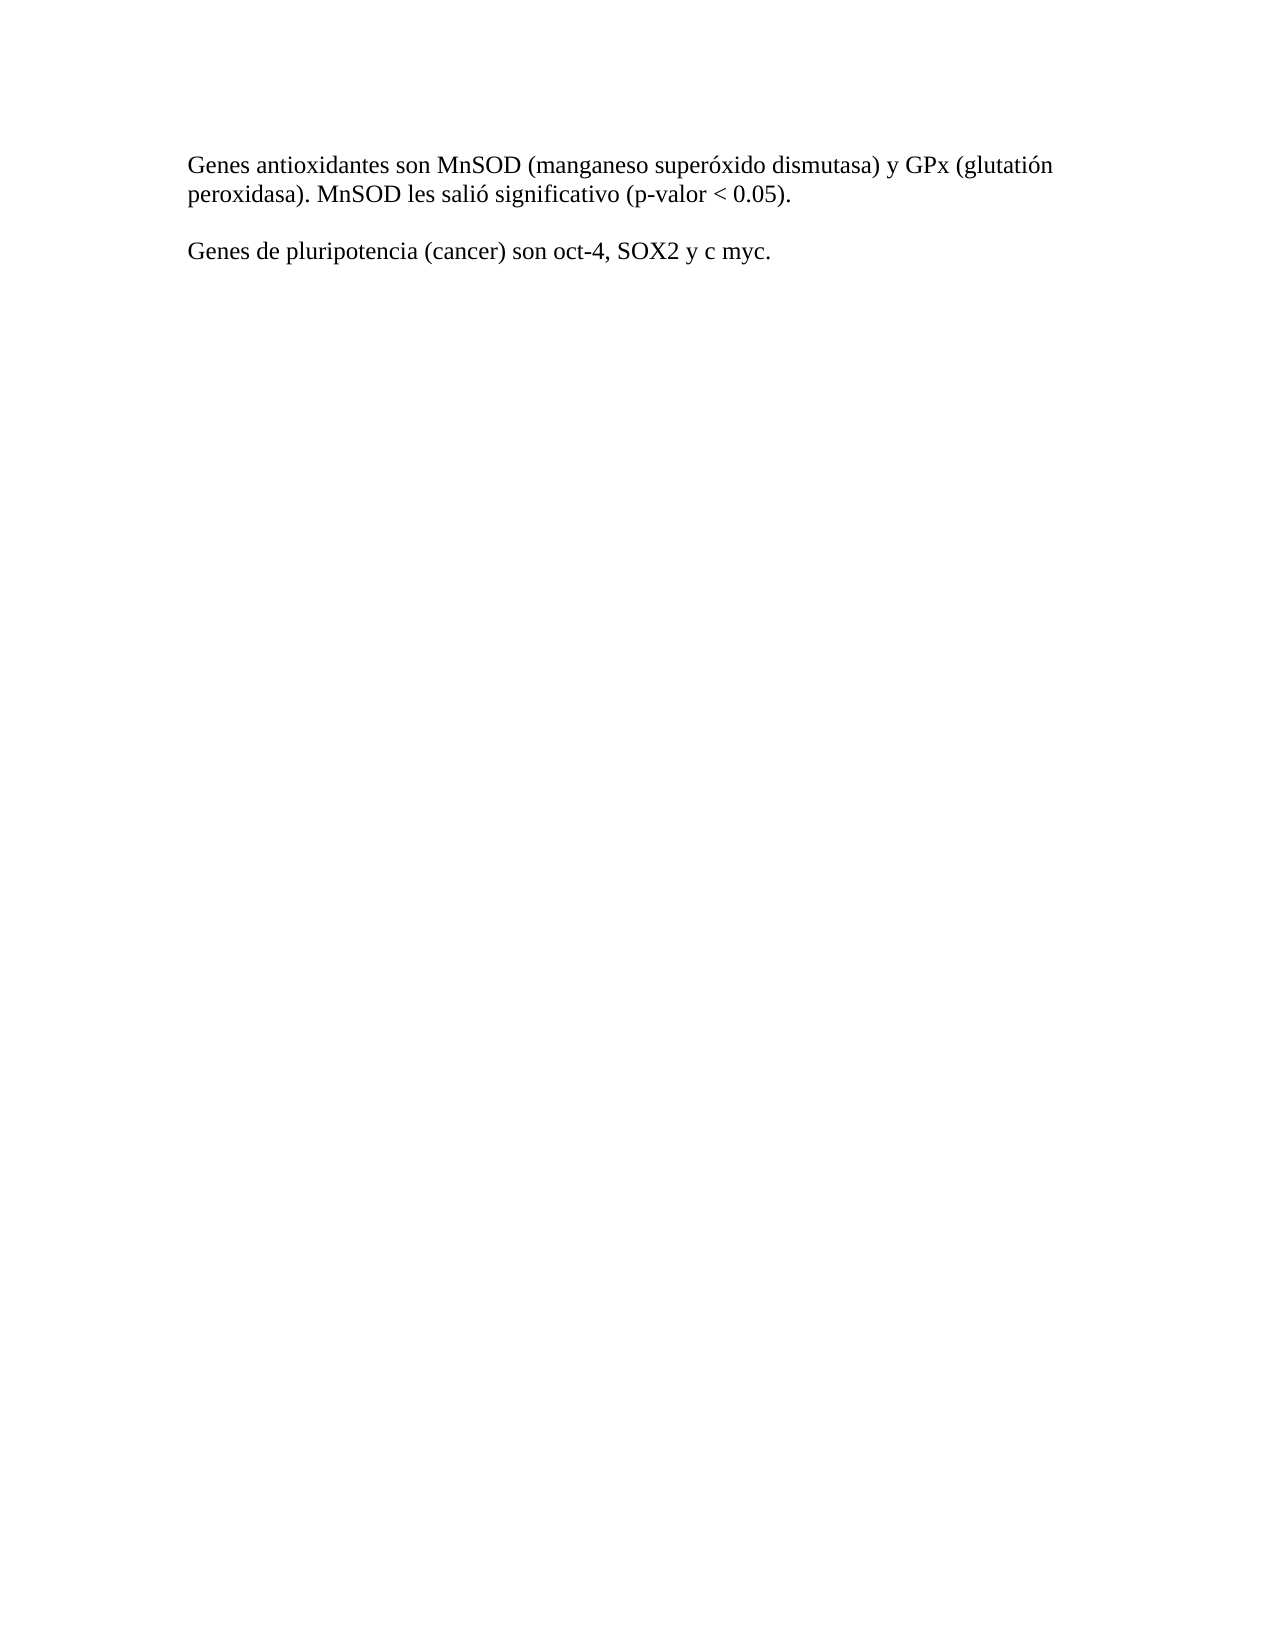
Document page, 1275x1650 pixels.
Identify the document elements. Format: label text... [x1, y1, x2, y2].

text Genes antioxidantes son MnSOD (manganeso superóxido dismutasa) y GPx (glutatión peroxidasa). MnSOD les salió significativo (p-valor < 0.05). [187, 150, 1087, 207]
text Genes de pluripotencia (cancer) son oct-4, SOX2 y c myc. [187, 236, 1087, 265]
